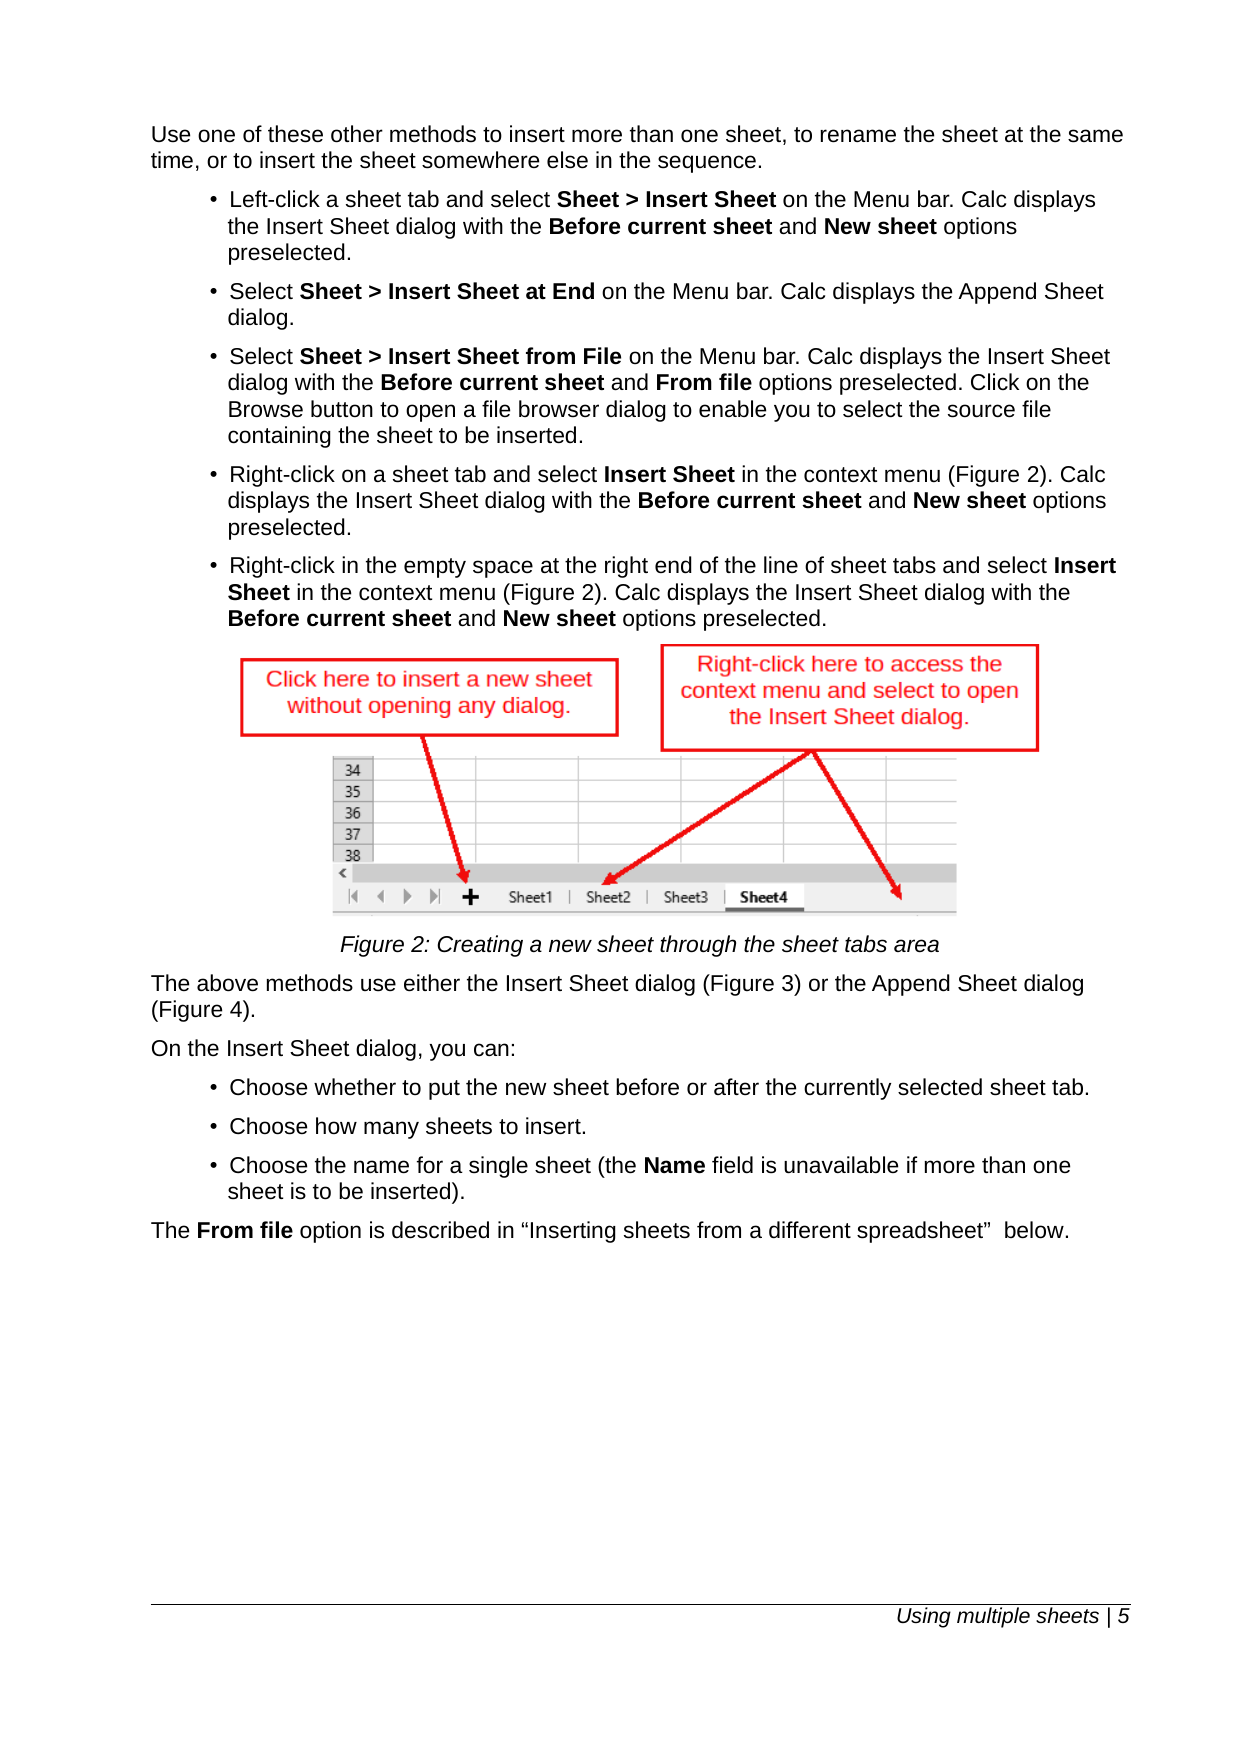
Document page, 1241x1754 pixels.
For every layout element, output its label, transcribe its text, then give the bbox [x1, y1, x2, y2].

list Choose how many sheets to insert. [209, 1113, 1131, 1139]
text Figure 2: Creating a new sheet through the sheet tabs area [151, 931, 1131, 957]
list Right-click on a sheet tab and select Insert Sheet in the context menu (Figure 2). Calc displays the Insert Sheet dialog with the Before current sheet and New sheet options preselected. [209, 461, 1131, 540]
list Use one of these other methods to insert more than one sheet, to rename the sheet at the same time, or to insert the sheet somewhere else in the sequence. [151, 121, 1131, 174]
list Right-click in the empty space at the right end of the line of sheet tabs and select Insert Sheet in the context menu (Figure 2). Calc displays the Insert Sheet dialog with the Before current sheet and New sheet options preselected. [209, 552, 1131, 632]
list Left-click a sheet tab and select Sheet > Insert Sheet on the Menu bar. Calc displays the Insert Sheet dialog with the Before current sheet and New sheet options preselected. [209, 186, 1131, 265]
list Choose whether to put the new sheet before or after the currently selected sheet tab. [209, 1074, 1131, 1100]
list Select Sheet > Insert Sheet at End on the Menu bar. Calc displays the Append Sheet dialog. [209, 278, 1131, 331]
text The From file option is described in “Inserting sheets from a different spreadsheet” below. [151, 1217, 1131, 1243]
text The above methods use either the Insert Sheet dialog (Figure 3) or the Append Sheet dialog (Figure 4). [151, 970, 1131, 1022]
list Select Sheet > Insert Sheet from File on the Menu bar. Calc displays the Insert Sheet dialog with the Before current sheet and From file options preselected. Click on the Browse button to open a file browser dialog to enable you to select the source file containing the sheet to be inserted. [209, 343, 1131, 448]
picture [240, 644, 1042, 919]
list On the Insert Sheet dialog, you can: [151, 1035, 1131, 1061]
list Choose the name for a single sheet (the Name field is unavailable if more than one sheet is to be inserted). [209, 1152, 1131, 1204]
